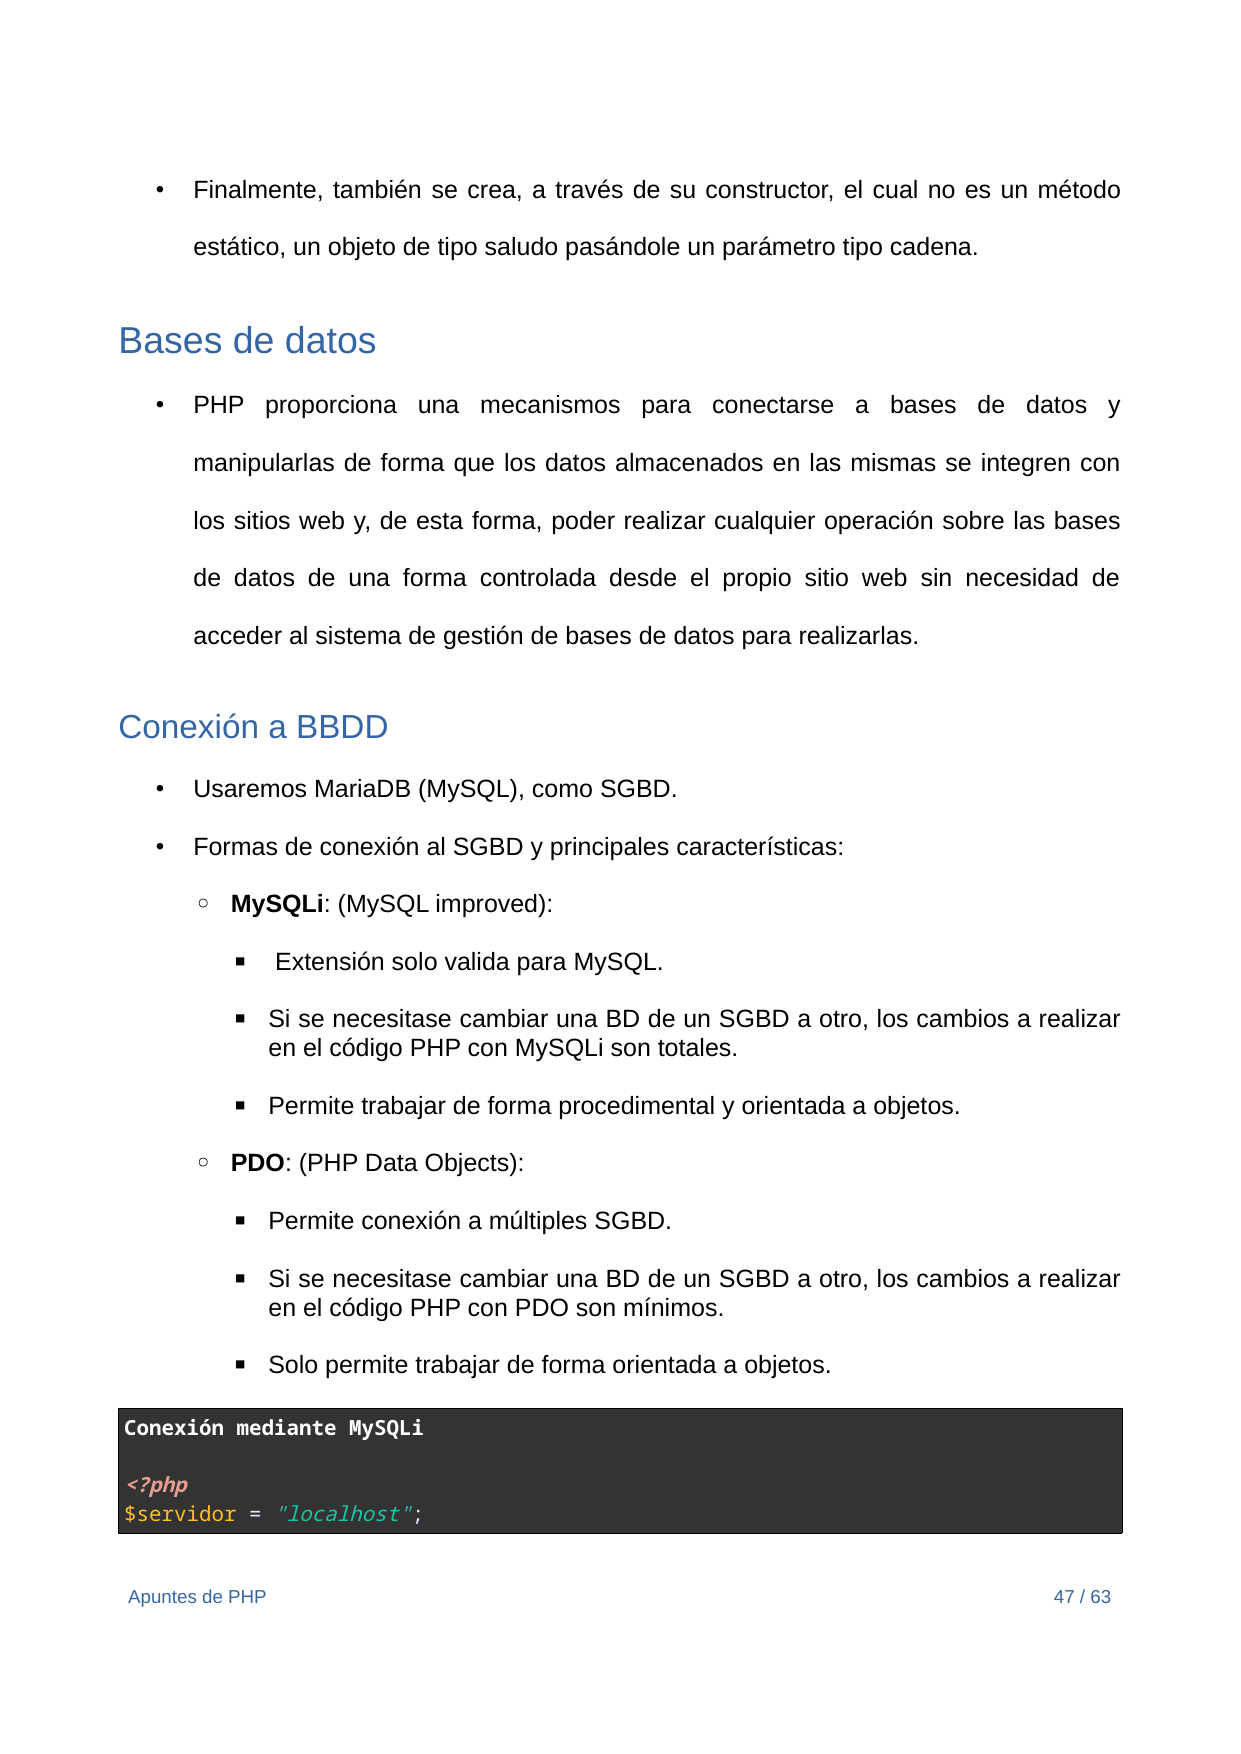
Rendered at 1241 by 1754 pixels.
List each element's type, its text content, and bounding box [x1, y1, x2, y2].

list Usaremos MariaDB (MySQL), como SGBD. [156, 774, 1122, 803]
list PDO: (PHP Data Objects): [193, 1148, 1122, 1177]
list Formas de conexión al SGBD y principales características: [156, 832, 1122, 861]
list Si se necesitase cambiar una BD de un SGBD a otro, los cambios a realizar en el código PHP con PDO son mínimos. [231, 1264, 1122, 1321]
list Solo permite trabajar de forma orientada a objetos. [231, 1350, 1122, 1379]
text Bases de datos [118, 319, 1122, 362]
list MySQLi: (MySQL improved): [193, 889, 1122, 918]
text Conexión a BBDD [118, 707, 1122, 745]
table_header Conexión mediante MySQLi <?php $servidor = "localhost"; [119, 1409, 1122, 1533]
list Permite conexión a múltiples SGBD. [231, 1206, 1122, 1235]
list Si se necesitase cambiar una BD de un SGBD a otro, los cambios a realizar en el código PHP con MySQLi son totales. [231, 1004, 1122, 1062]
list PHP proporciona una mecanismos para conectarse a bases de datos y manipularlas de forma que los datos almacenados en las mismas se integren con los sitios web y, de esta forma, poder realizar cualquier operación sobre las bases de datos de una forma controlada desde el propio sitio web sin necesidad de acceder al sistema de gestión de bases de datos para realizarlas. [156, 391, 1122, 649]
list Extensión solo valida para MySQL. [231, 947, 1122, 976]
list Finalmente, también se crea, a través de su constructor, el cual no es un método estático, un objeto de tipo saludo pasándole un parámetro tipo cadena. [156, 175, 1122, 261]
list Permite trabajar de forma procedimental y orientada a objetos. [231, 1091, 1122, 1120]
